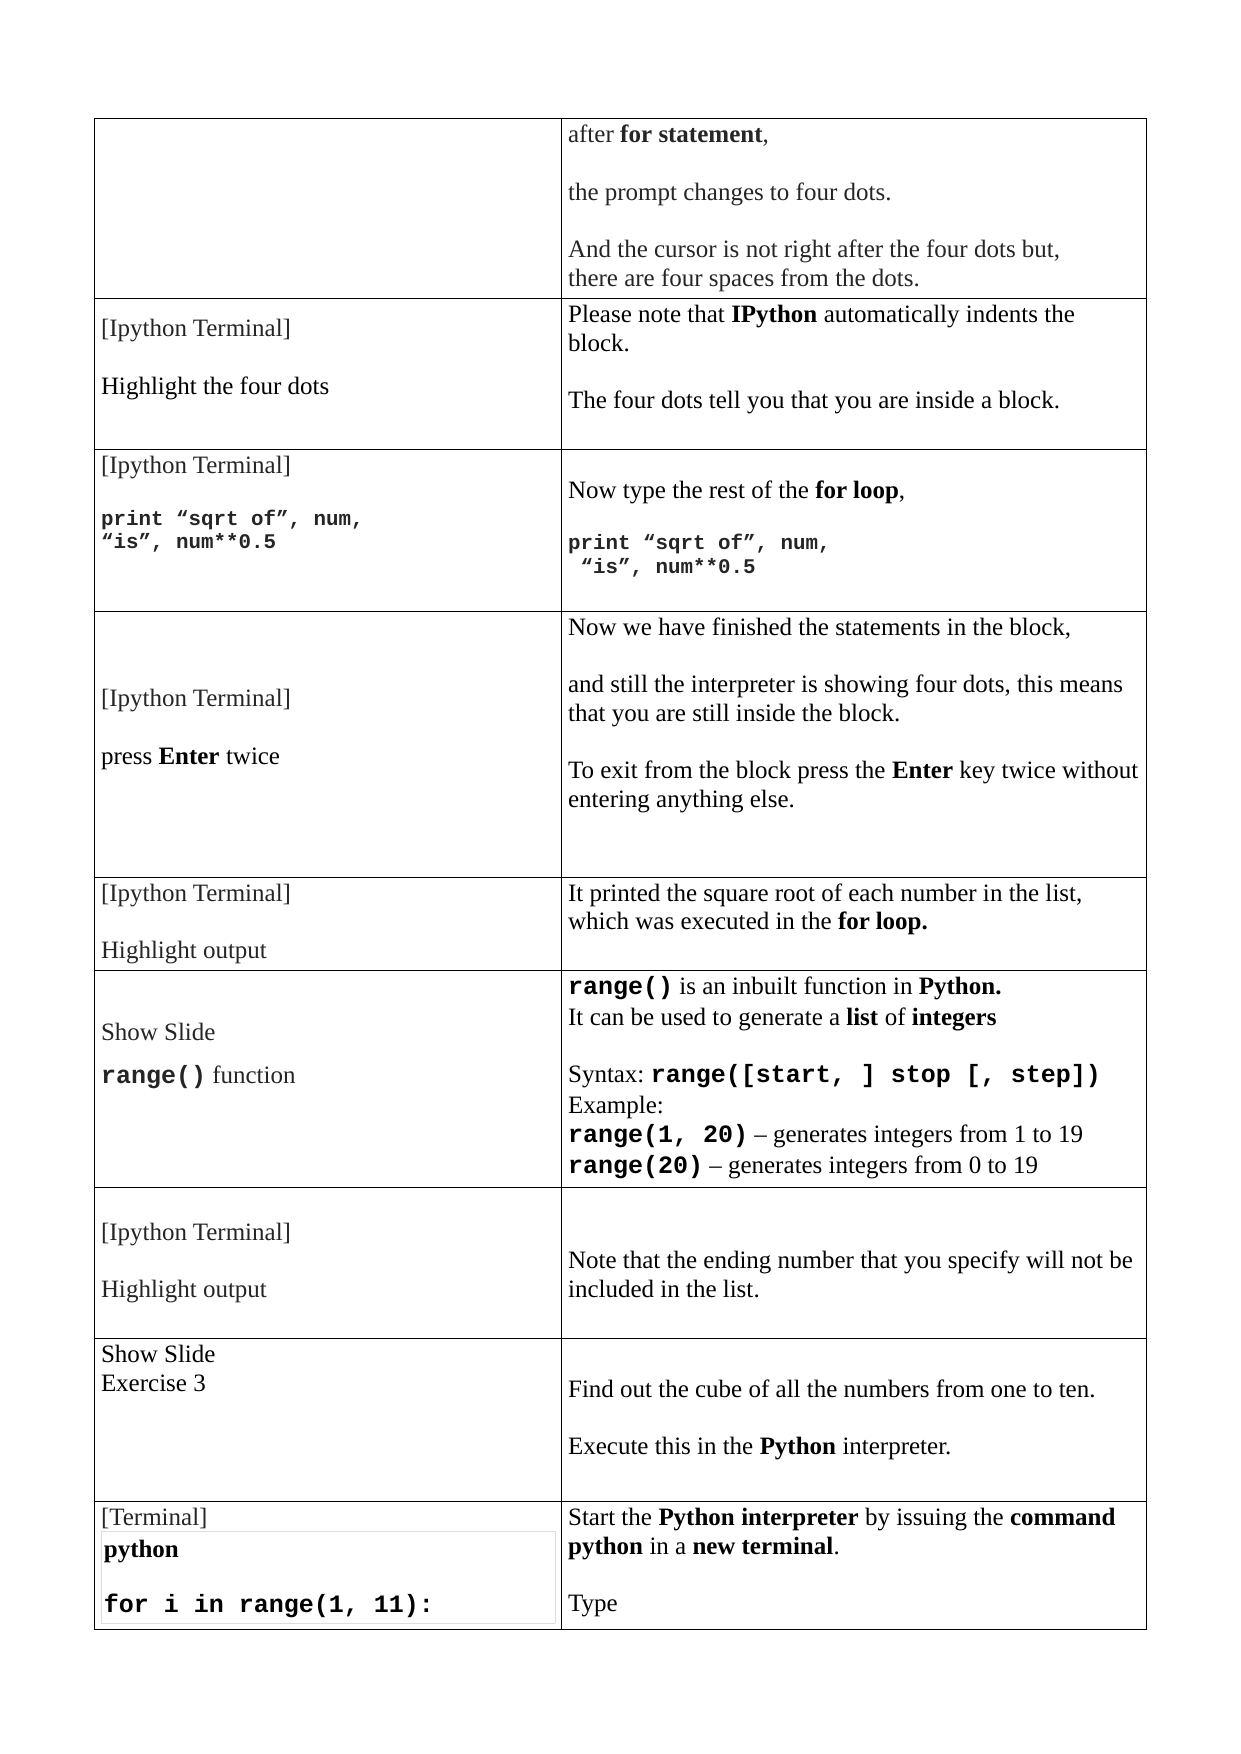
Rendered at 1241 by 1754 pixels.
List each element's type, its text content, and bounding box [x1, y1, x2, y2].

table_cell Now type the rest of the for loop, print “sqrt of”, num, “is”, num**0.5 [562, 450, 1146, 611]
table_cell [Terminal] python for i in range(1, 11): [95, 1502, 561, 1629]
table_cell after for statement, the prompt changes to four dots. And the cursor is not right after the four dots but, there are four spaces from the dots. [562, 119, 1146, 298]
table_cell Note that the ending number that you specify will not be included in the list. [562, 1188, 1146, 1338]
table_cell Show Slide Exercise 3 [95, 1339, 561, 1501]
table_cell [Ipython Terminal] Highlight the four dots [95, 299, 561, 449]
table_cell [95, 119, 561, 298]
table_cell Find out the cube of all the numbers from one to ten. Execute this in the Python interpreter. [562, 1339, 1146, 1501]
table_cell Start the Python interpreter by issuing the command python in a new terminal. Type [562, 1502, 1146, 1629]
table_cell [Ipython Terminal] print “sqrt of”, num, “is”, num**0.5 [95, 450, 561, 611]
table_cell It printed the square root of each number in the list, which was executed in the for loop. [562, 878, 1146, 970]
table_cell Please note that IPython automatically indents the block. The four dots tell you that you are inside a block. [562, 299, 1146, 449]
table_cell [Ipython Terminal] press Enter twice [95, 612, 561, 877]
table_cell [Ipython Terminal] Highlight output [95, 1188, 561, 1338]
table_cell Now we have finished the statements in the block, and still the interpreter is showing four dots, this means that you are still inside the block. To exit from the block press the Enter key twice without entering anything else. [562, 612, 1146, 877]
table_cell range() is an inbuilt function in Python. It can be used to generate a list of integers Syntax: range([start, ] stop [, step]) Example: range(1, 20) – generates integers from 1 to 19 range(20) – generates integers from 0 to 19 [562, 971, 1146, 1187]
table_cell Show Slide range() function [95, 971, 561, 1187]
table_cell [Ipython Terminal] Highlight output [95, 878, 561, 970]
